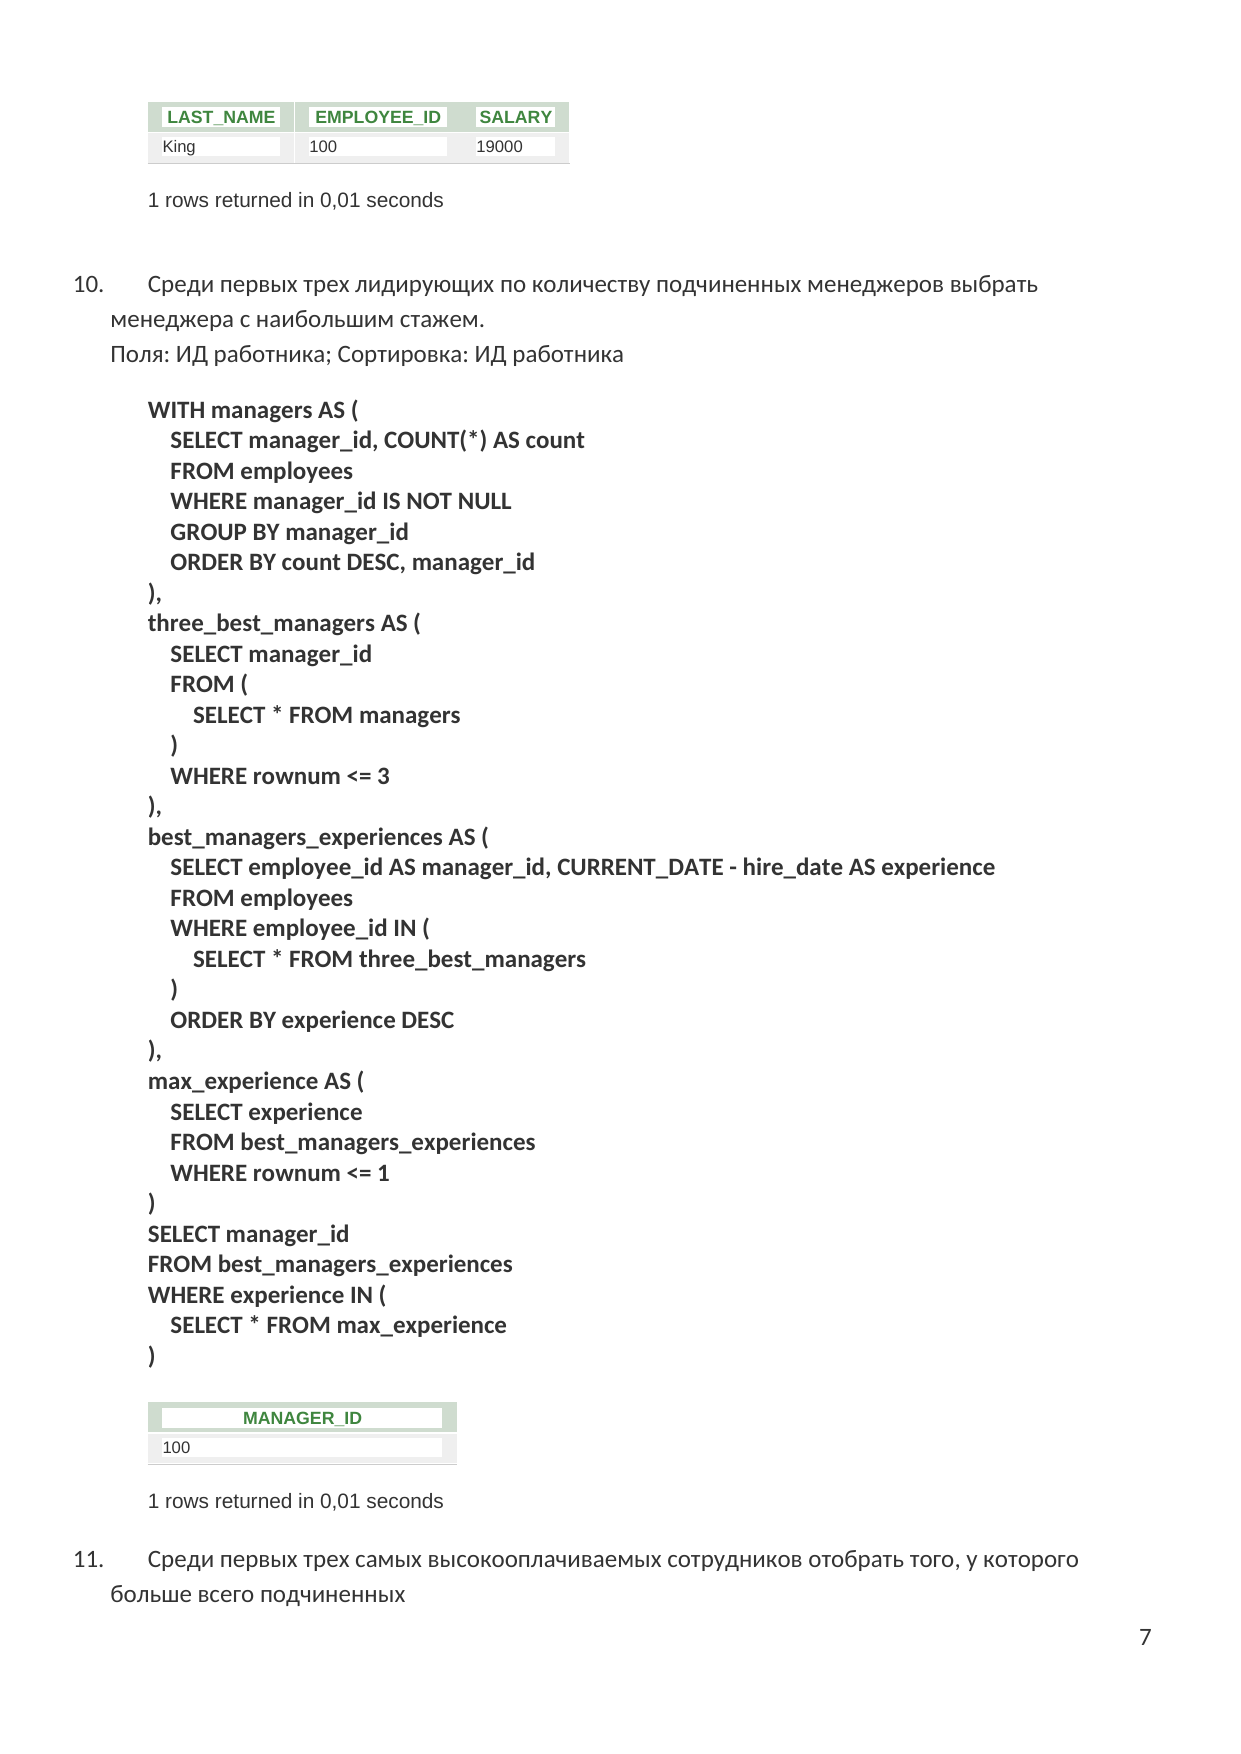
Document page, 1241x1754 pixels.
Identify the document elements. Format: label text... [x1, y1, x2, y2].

table_cell 19000 [462, 133, 569, 163]
text SELECT experience [148, 1096, 1152, 1126]
text ) [148, 1187, 1152, 1218]
table_header SALARY [462, 102, 569, 132]
text ORDER BY experience DESC [148, 1004, 1152, 1035]
table_header MANAGER_ID [148, 1402, 457, 1432]
text FROM employees [148, 882, 1152, 913]
text WITH managers AS ( [148, 394, 1152, 424]
text SELECT * FROM three_best_managers [148, 943, 1152, 974]
text max_experience AS ( [148, 1065, 1152, 1096]
text SELECT manager_id [148, 638, 1152, 668]
table_header EMPLOYEE_ID [295, 102, 462, 132]
text best_managers_experiences AS ( [148, 821, 1152, 852]
text FROM best_managers_experiences [148, 1248, 1152, 1279]
text WHERE manager_id IS NOT NULL [148, 485, 1152, 516]
table_cell King [148, 133, 294, 163]
text WHERE rownum <= 3 [148, 760, 1152, 791]
text ), [148, 1035, 1152, 1065]
text FROM ( [148, 668, 1152, 699]
text ) [148, 1340, 1152, 1370]
table_cell 100 [295, 133, 462, 163]
list Среди первых трех лидирующих по количеству подчиненных менеджеров выбрать менеджера с наибольшим стажем. Поля: ИД работника; Сортировка: ИД работника [73, 268, 1152, 368]
list Среди первых трех самых высокооплачиваемых сотрудников отобрать того, у которого больше всего подчиненных [73, 1543, 1152, 1609]
text SELECT employee_id AS manager_id, CURRENT_DATE - hire_date AS experience [148, 852, 1152, 882]
text ), [148, 791, 1152, 821]
text ) [148, 729, 1152, 760]
text FROM employees [148, 455, 1152, 485]
text ORDER BY count DESC, manager_id [148, 546, 1152, 577]
text ), [148, 577, 1152, 607]
text FROM best_managers_experiences [148, 1126, 1152, 1157]
text WHERE employee_id IN ( [148, 913, 1152, 943]
text WHERE rownum <= 1 [148, 1157, 1152, 1187]
text three_best_managers AS ( [148, 607, 1152, 638]
table_cell 100 [148, 1434, 457, 1463]
text SELECT * FROM managers [148, 699, 1152, 729]
table_header LAST_NAME [148, 102, 294, 132]
text SELECT manager_id [148, 1218, 1152, 1248]
text ) [148, 974, 1152, 1004]
text GROUP BY manager_id [148, 516, 1152, 546]
text WHERE experience IN ( [148, 1279, 1152, 1309]
text SELECT * FROM max_experience [148, 1309, 1152, 1340]
text SELECT manager_id, COUNT(*) AS count [148, 424, 1152, 455]
